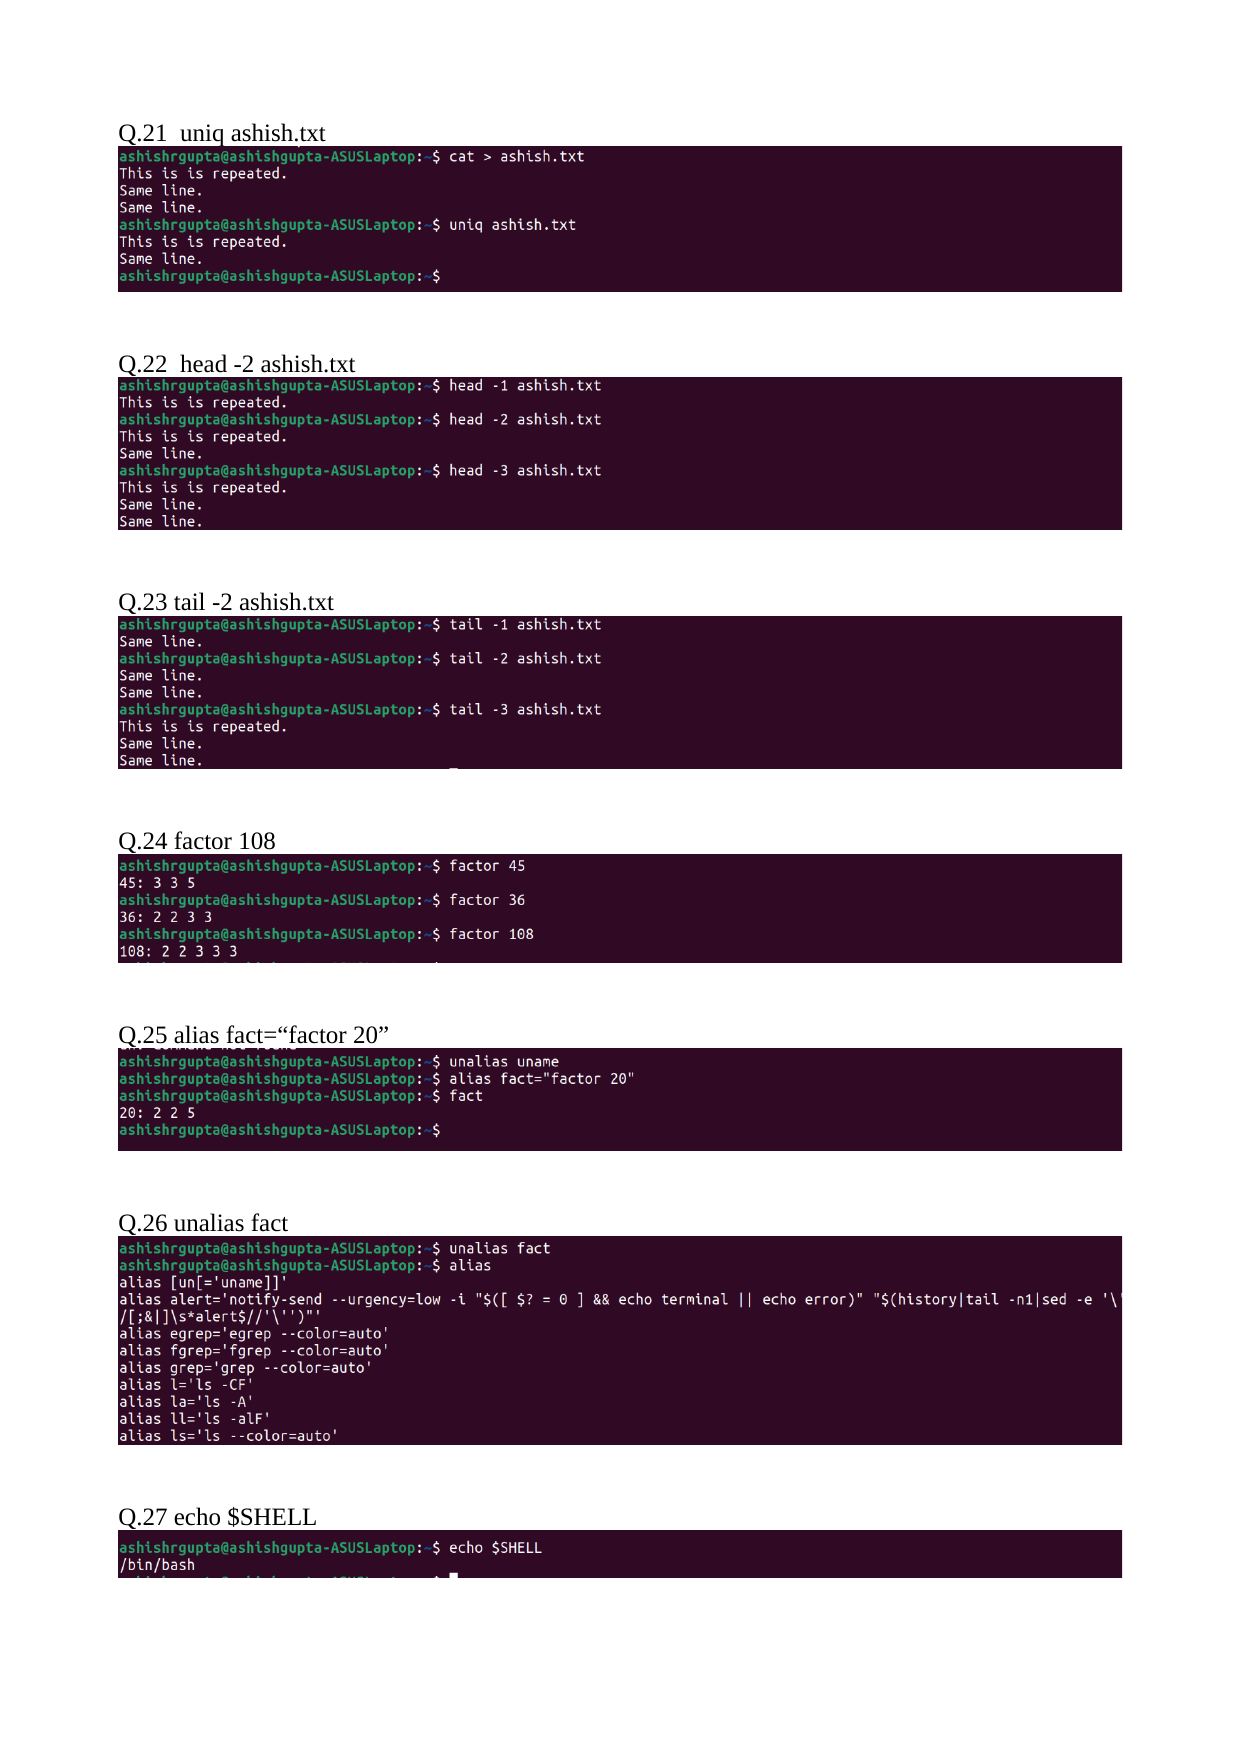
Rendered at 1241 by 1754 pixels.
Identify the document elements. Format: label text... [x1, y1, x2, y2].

picture [118, 377, 1123, 530]
text Q.23 tail -2 ashish.txt [118, 587, 1122, 616]
text Q.27 echo $SHELL [118, 1502, 1122, 1530]
text Q.21 uniq ashish.txt [118, 118, 1122, 146]
text Q.22 head -2 ashish.txt [118, 349, 1122, 377]
text Q.24 factor 108 [118, 826, 1122, 854]
picture [118, 854, 1123, 963]
text Q.26 unalias fact [118, 1208, 1122, 1236]
picture [118, 1236, 1123, 1445]
text Q.25 alias fact=“factor 20” [118, 1020, 1122, 1048]
picture [118, 616, 1123, 769]
picture [118, 1048, 1123, 1151]
picture [118, 1530, 1123, 1578]
picture [118, 146, 1123, 292]
